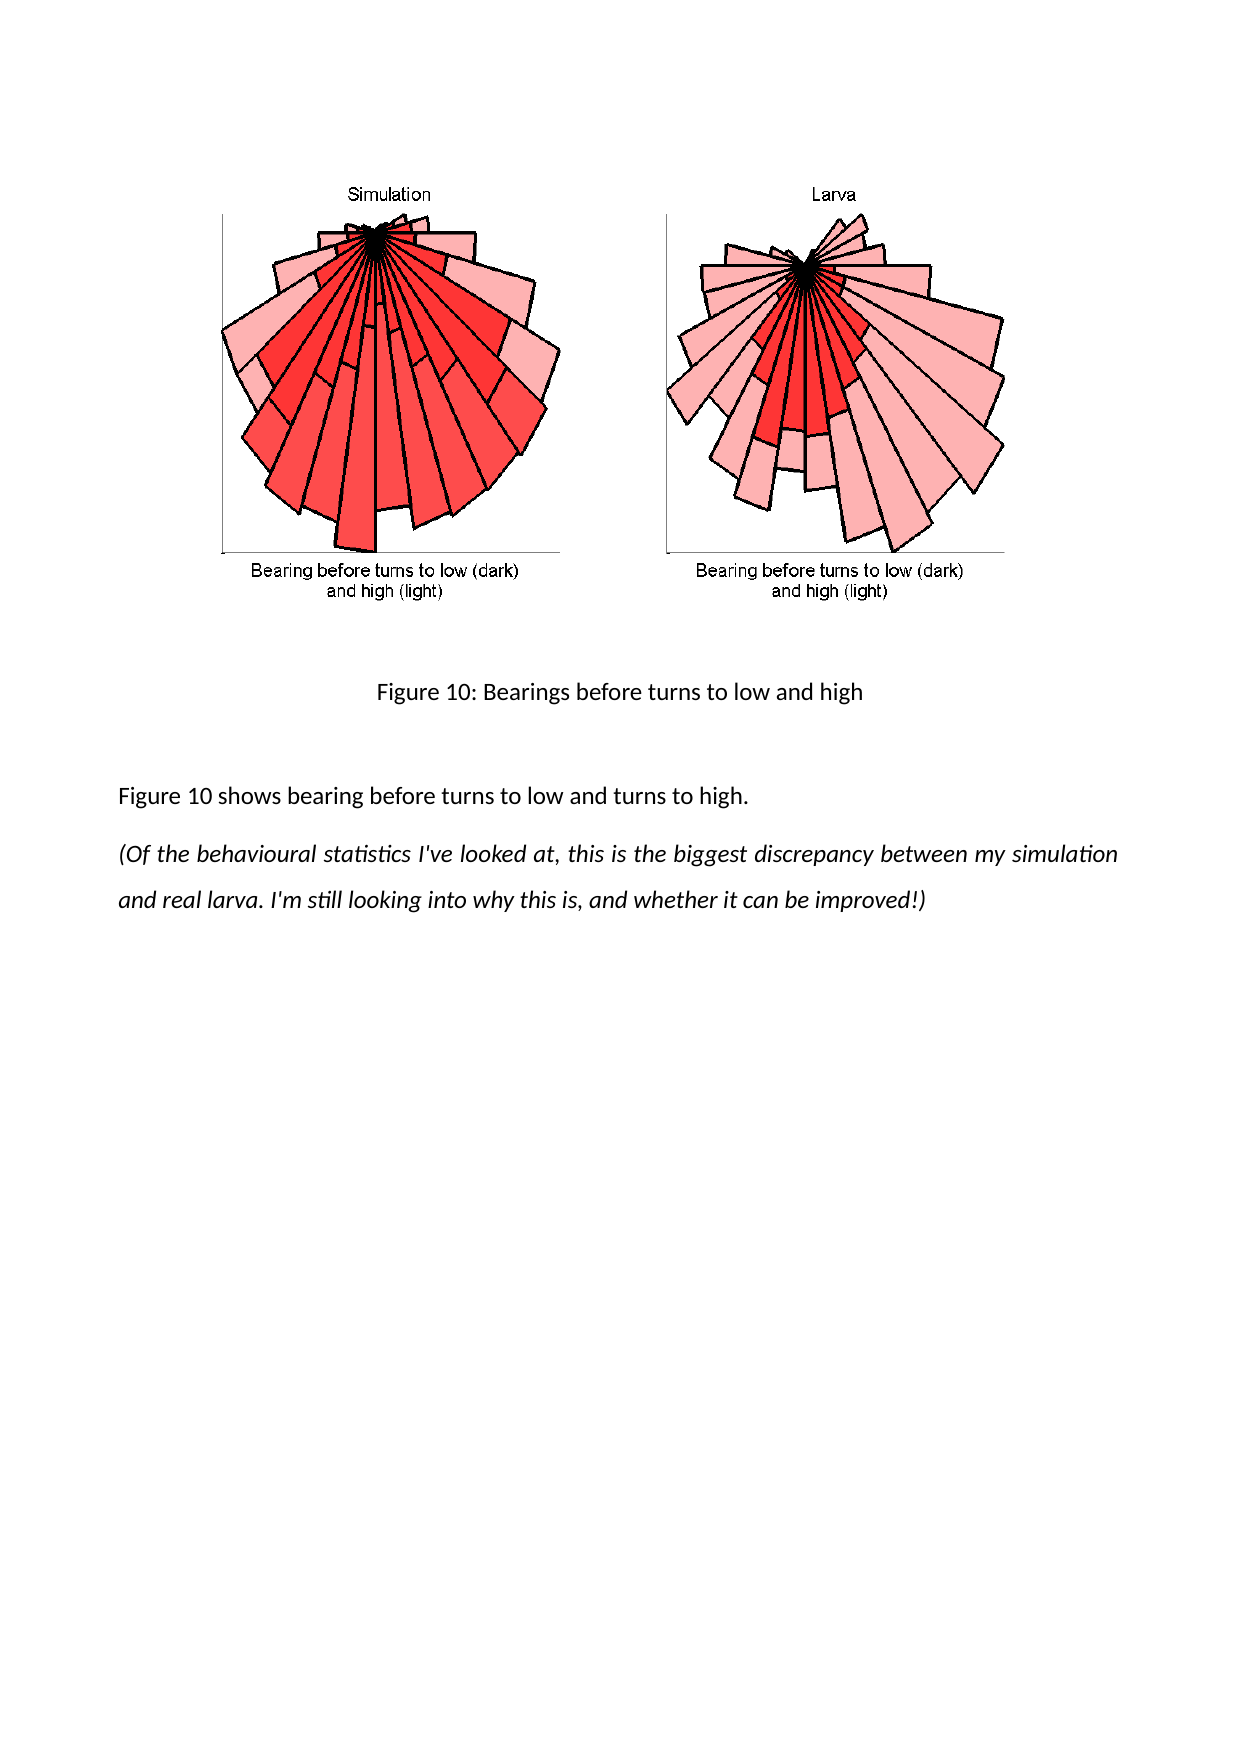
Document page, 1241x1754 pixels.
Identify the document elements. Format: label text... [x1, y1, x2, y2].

text (Of the behavioural statistics I've looked at, this is the biggest discrepancy between my simulation and real larva. I'm still looking into why this is, and whether it can be improved!) [118, 838, 1122, 915]
text Figure 10: Bearings before turns to low and high [192, 662, 1048, 707]
text Figure 10 shows bearing before turns to low and turns to high. [118, 780, 1122, 811]
picture [191, 130, 1049, 662]
